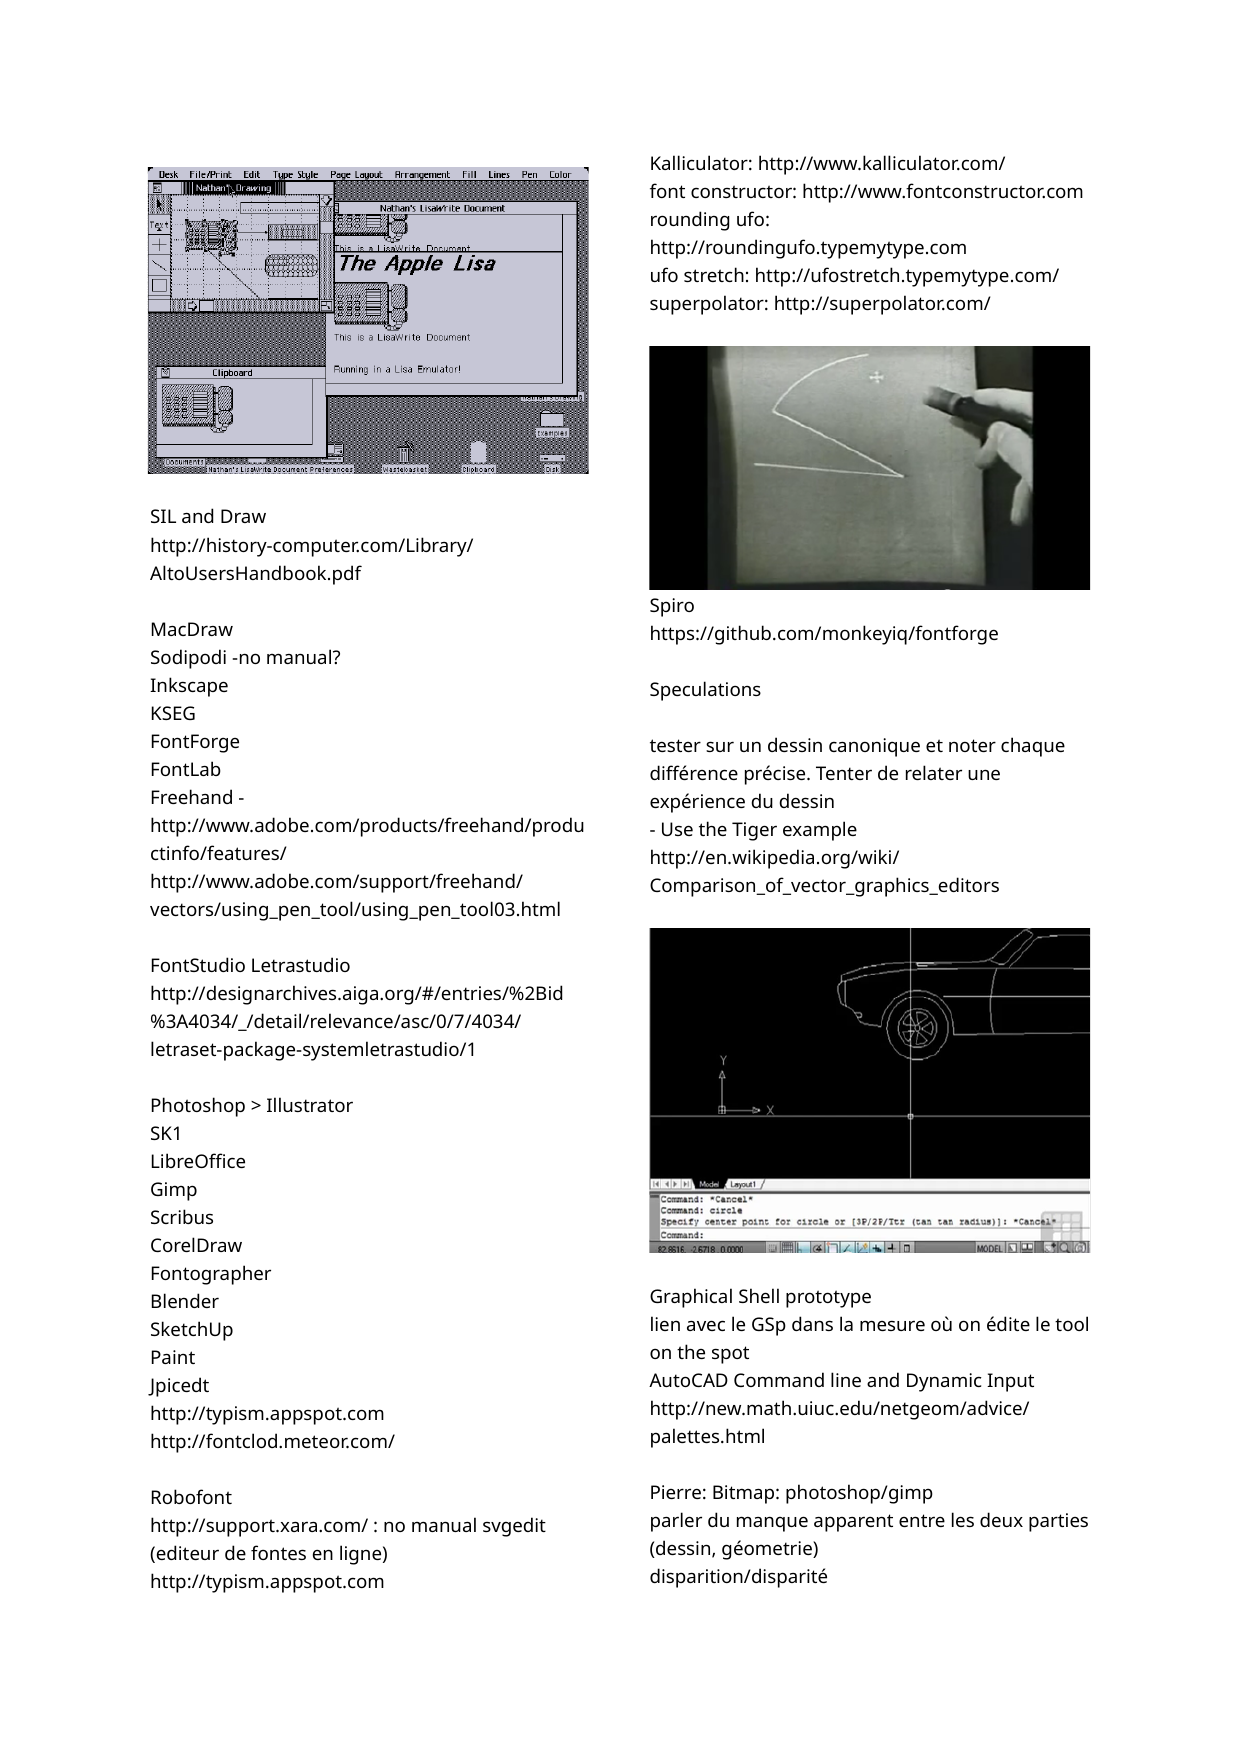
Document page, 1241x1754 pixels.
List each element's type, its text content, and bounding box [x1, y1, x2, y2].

text Freehand - http://www.adobe.com/products/freehand/productinfo/features/ [150, 784, 591, 866]
text CorelDraw [150, 1232, 591, 1258]
text SketchUp [150, 1316, 591, 1342]
text - Use the Tiger example [649, 816, 1090, 842]
text http://support.xara.com/ : no manual svgedit (editeur de fontes en ligne) [150, 1513, 591, 1566]
text AutoCAD Command line and Dynamic Input [649, 1367, 1090, 1392]
text http://history-computer.com/Library/AltoUsersHandbook.pdf [150, 532, 591, 585]
text Kalliculator: http://www.kalliculator.com/ [649, 150, 1090, 176]
text https://github.com/monkeyiq/fontforge [649, 620, 1090, 646]
picture [147, 167, 589, 474]
text lien avec le GSp dans la mesure où on édite le tool on the spot [649, 1311, 1090, 1364]
text rounding ufo: http://roundingufo.typemytype.com [649, 206, 1090, 259]
picture [649, 928, 1091, 1253]
text http://new.math.uiuc.edu/netgeom/advice/palettes.html [649, 1395, 1090, 1448]
text FontStudio Letrastudio [150, 952, 591, 978]
text FontForge [150, 728, 591, 753]
text SK1 [150, 1120, 591, 1146]
text KSEG [150, 700, 591, 726]
text http://fontclod.meteor.com/ [150, 1428, 591, 1454]
text Gimp [150, 1176, 591, 1202]
text Blender [150, 1288, 591, 1314]
text Spiro [649, 590, 1090, 617]
text Robofont [150, 1484, 591, 1510]
text MacDraw [150, 616, 591, 641]
text http://en.wikipedia.org/wiki/Comparison_of_vector_graphics_editors [649, 844, 1090, 898]
text Speculations [649, 676, 1090, 702]
text parler du manque apparent entre les deux parties (dessin, géometrie) [649, 1507, 1090, 1561]
text font constructor: http://www.fontconstructor.com [649, 178, 1090, 203]
text Pierre: Bitmap: photoshop/gimp [649, 1479, 1090, 1504]
text Inkscape [150, 672, 591, 697]
text http://designarchives.aiga.org/#/entries/%2Bid%3A4034/_/detail/relevance/asc/0/7/4034/letraset-package-systemletrastudio/1 [150, 980, 591, 1062]
text tester sur un dessin canonique et noter chaque différence précise. Tenter de relater une expérience du dessin [649, 732, 1090, 814]
picture [649, 346, 1091, 590]
text disparition/disparité [649, 1563, 1090, 1589]
text Scribus [150, 1204, 591, 1230]
text FontLab [150, 756, 591, 782]
text Fontographer [150, 1260, 591, 1286]
text Paint [150, 1344, 591, 1370]
text Jpicedt [150, 1372, 591, 1398]
text LibreOffice [150, 1148, 591, 1174]
text Sodipodi -no manual? [150, 644, 591, 669]
text SIL and Draw [150, 504, 591, 529]
text superpolator: http://superpolator.com/ [649, 290, 1090, 316]
text Graphical Shell prototype [649, 1283, 1090, 1308]
text ufo stretch: http://ufostretch.typemytype.com/ [649, 262, 1090, 288]
text http://typism.appspot.com [150, 1569, 591, 1594]
text http://www.adobe.com/support/freehand/vectors/using_pen_tool/using_pen_tool03.html [150, 868, 591, 922]
text http://typism.appspot.com [150, 1401, 591, 1426]
text Photoshop > Illustrator [150, 1092, 591, 1118]
